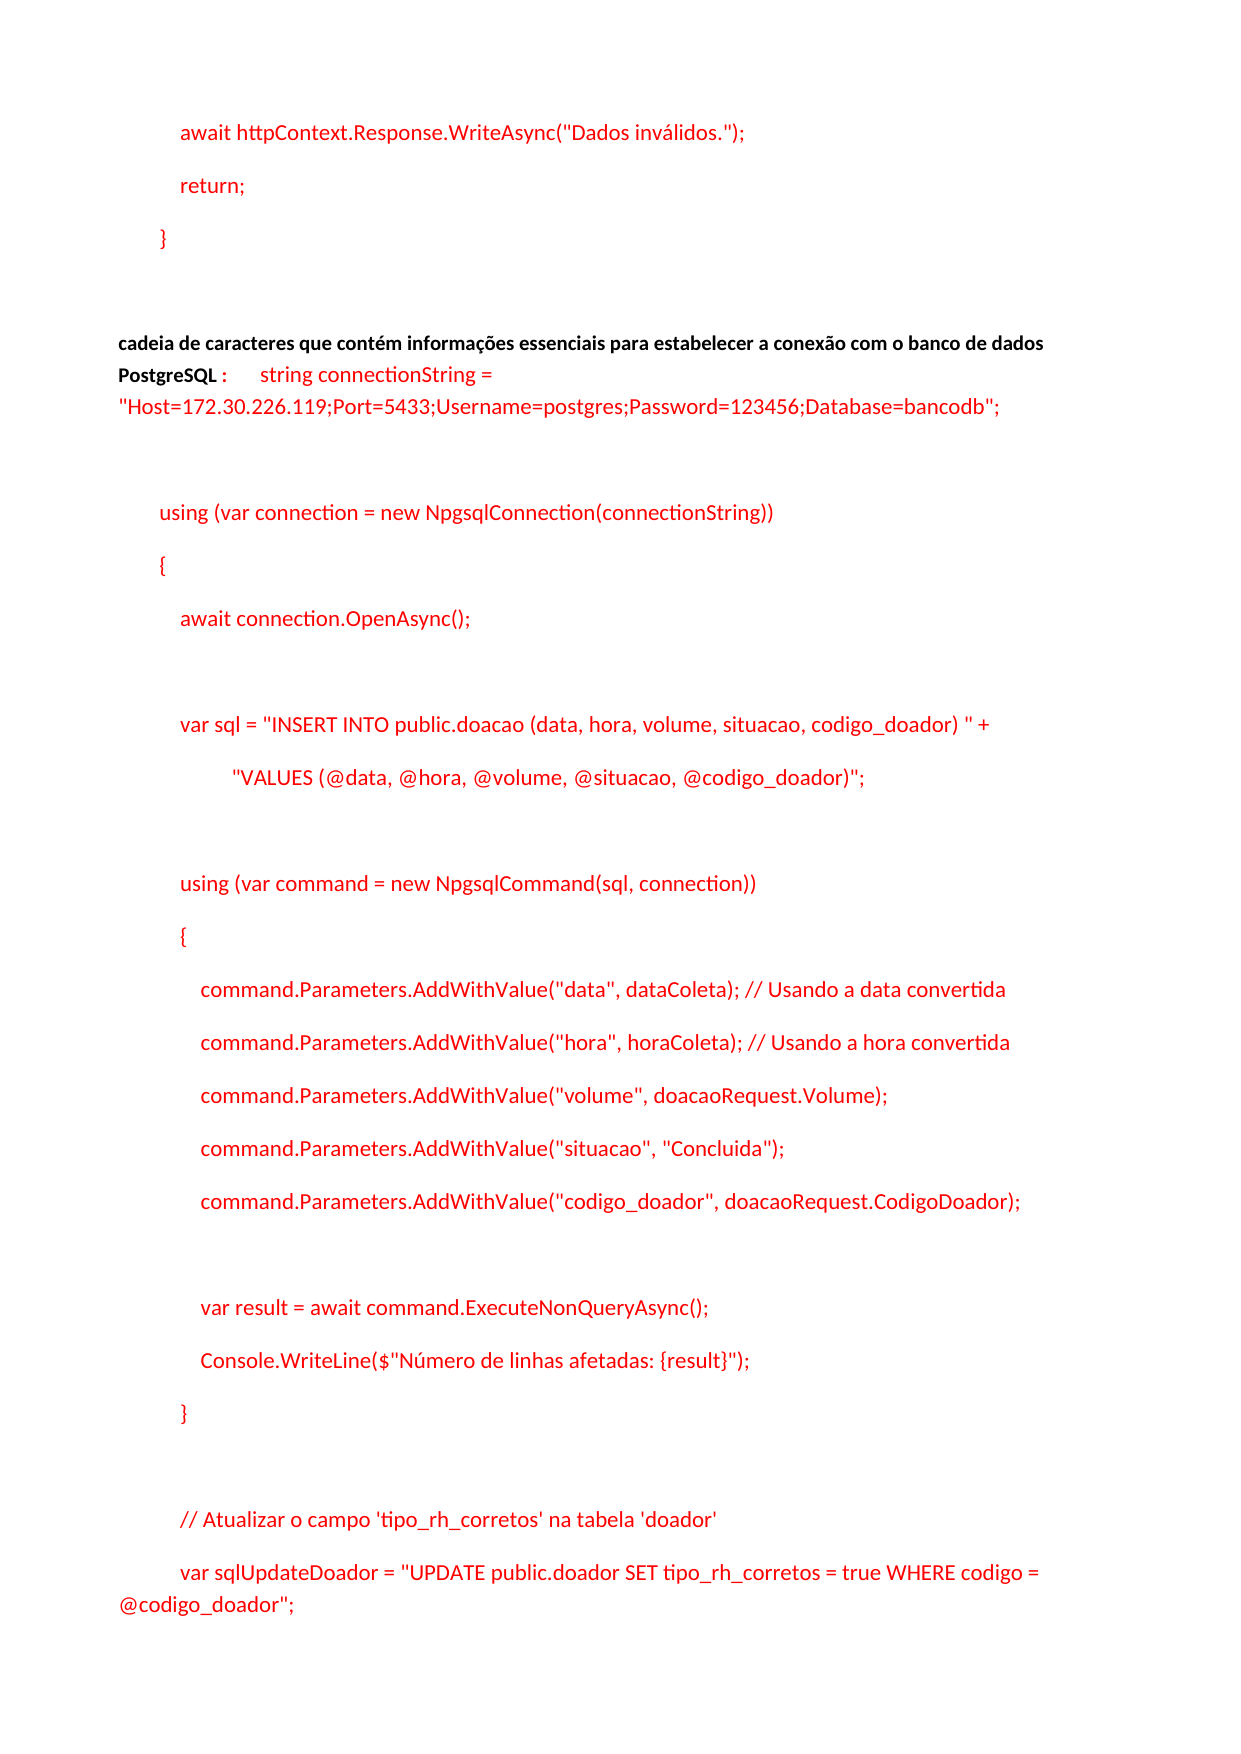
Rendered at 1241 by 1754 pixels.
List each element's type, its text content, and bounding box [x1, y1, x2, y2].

text command.Parameters.AddWithValue("hora", horaColeta); // Usando a hora convertida [118, 1028, 1122, 1056]
text command.Parameters.AddWithValue("data", dataColeta); // Usando a data convertida [118, 975, 1122, 1003]
text { [118, 922, 1122, 950]
text } [118, 224, 1122, 252]
text await connection.OpenAsync(); [118, 604, 1122, 632]
text var result = await command.ExecuteNonQueryAsync(); [118, 1293, 1122, 1321]
text return; [118, 171, 1122, 199]
text command.Parameters.AddWithValue("codigo_doador", doacaoRequest.CodigoDoador); [118, 1187, 1122, 1215]
text var sqlUpdateDoador = "UPDATE public.doador SET tipo_rh_corretos = true WHERE codigo = @codigo_doador"; [118, 1558, 1122, 1619]
text cadeia de caracteres que contém informações essenciais para estabelecer a conexão com o banco de dados PostgreSQL : string connectionString = "Host=172.30.226.119;Port=5433;Username=postgres;Password=123456;Database=bancodb"; [118, 330, 1122, 420]
text command.Parameters.AddWithValue("volume", doacaoRequest.Volume); [118, 1081, 1122, 1109]
text // Atualizar o campo 'tipo_rh_corretos' na tabela 'doador' [118, 1505, 1122, 1533]
text } [118, 1399, 1122, 1427]
text using (var connection = new NpgsqlConnection(connectionString)) [118, 498, 1122, 526]
text { [118, 551, 1122, 579]
text command.Parameters.AddWithValue("situacao", "Concluida"); [118, 1134, 1122, 1162]
text var sql = "INSERT INTO public.doacao (data, hora, volume, situacao, codigo_doador) " + [118, 710, 1122, 738]
text Console.WriteLine($"Número de linhas afetadas: {result}"); [118, 1346, 1122, 1374]
text await httpContext.Response.WriteAsync("Dados inválidos."); [118, 118, 1122, 146]
text using (var command = new NpgsqlCommand(sql, connection)) [118, 869, 1122, 897]
text "VALUES (@data, @hora, @volume, @situacao, @codigo_doador)"; [118, 763, 1122, 791]
